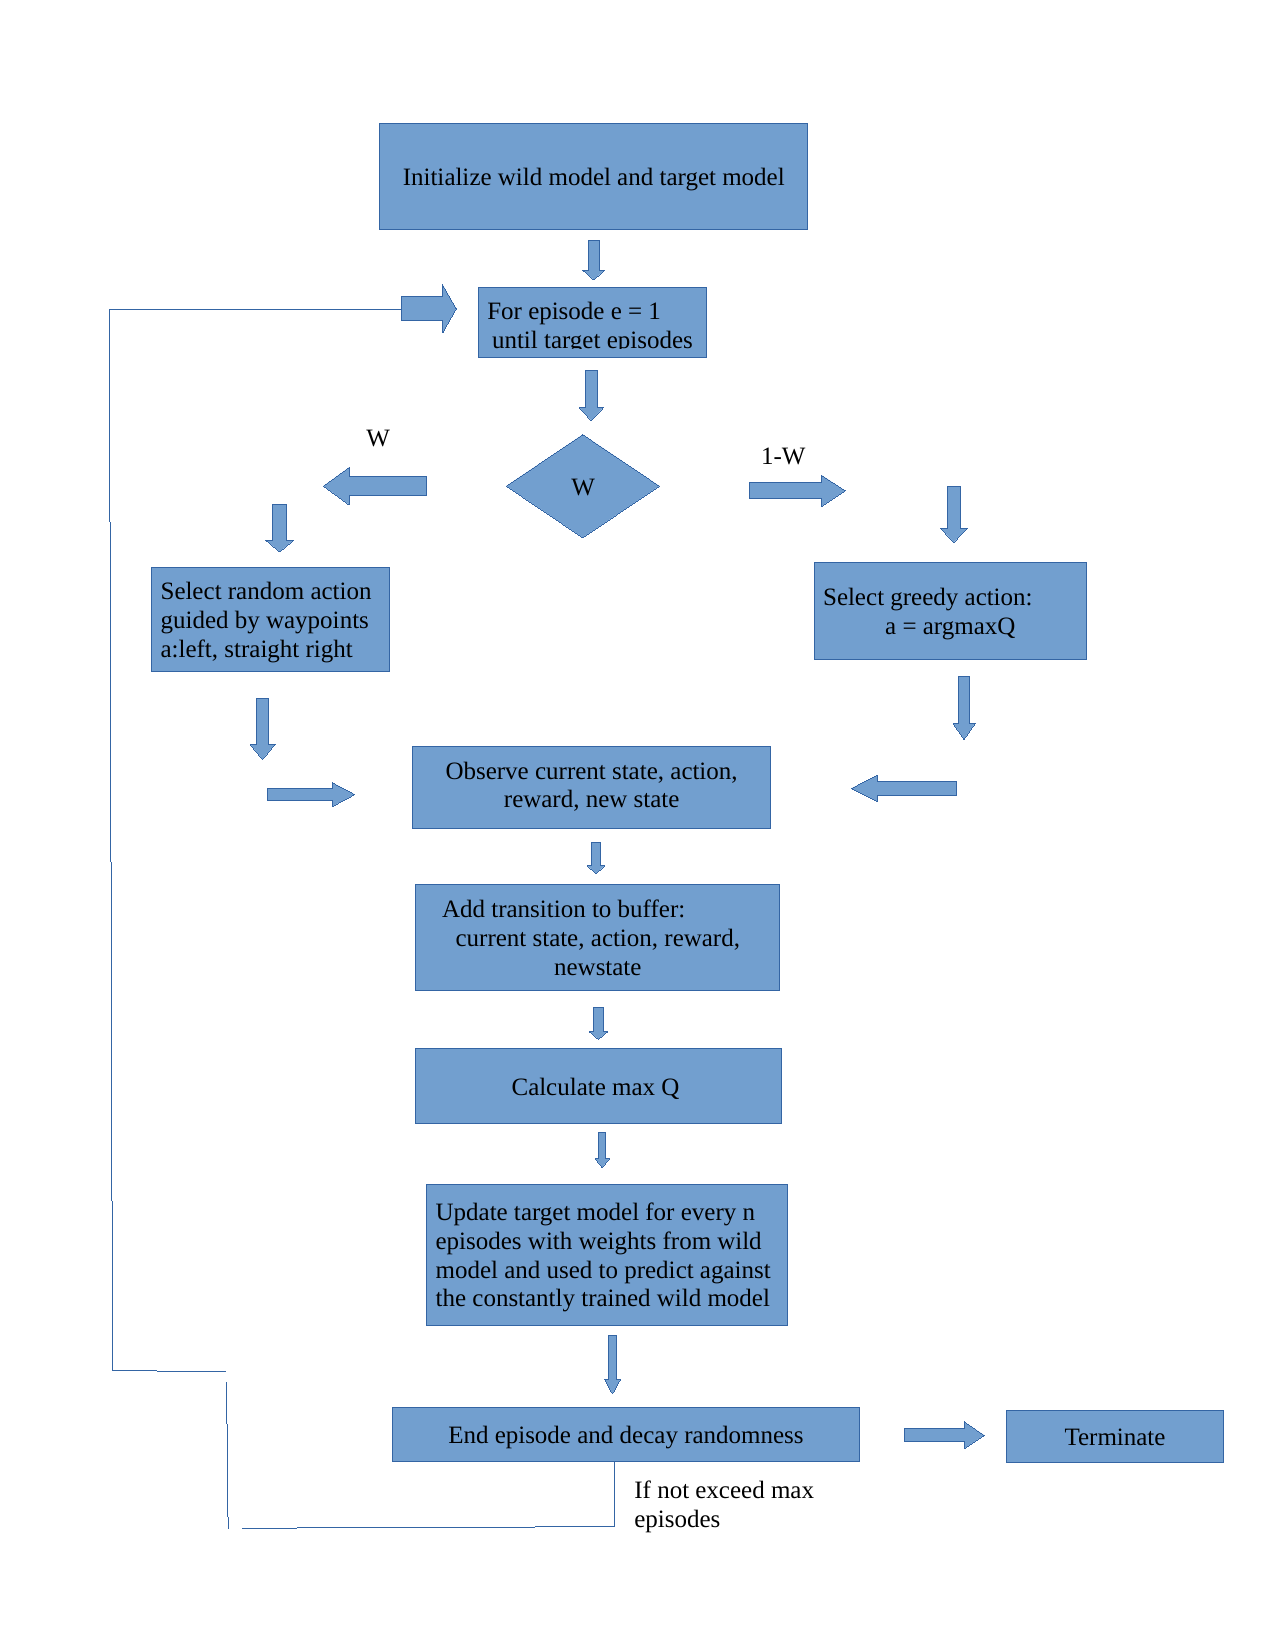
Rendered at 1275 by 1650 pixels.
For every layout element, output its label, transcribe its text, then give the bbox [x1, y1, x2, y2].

text Calculate max Q [424, 1072, 772, 1100]
text Add transition to buffer: [424, 894, 771, 923]
text a:left, straight right [160, 634, 380, 663]
text Update target model for every n episodes with weights from wild model and used to predict against the constantly trained wild model [435, 1197, 778, 1312]
text For episode e = 1 [487, 296, 697, 325]
text until target episodes [487, 325, 697, 349]
text Initialize wild model and target model [388, 162, 799, 191]
text Terminate [1015, 1422, 1214, 1451]
text a = argmaxQ [823, 611, 1077, 640]
text Observe current state, action, reward, new state [421, 756, 761, 813]
text Select random action guided by waypoints [160, 576, 380, 634]
text W [553, 472, 612, 500]
text current state, action, reward, newstate [424, 923, 771, 981]
text Select greedy action: [823, 582, 1077, 611]
text End episode and decay randomness [401, 1420, 851, 1449]
